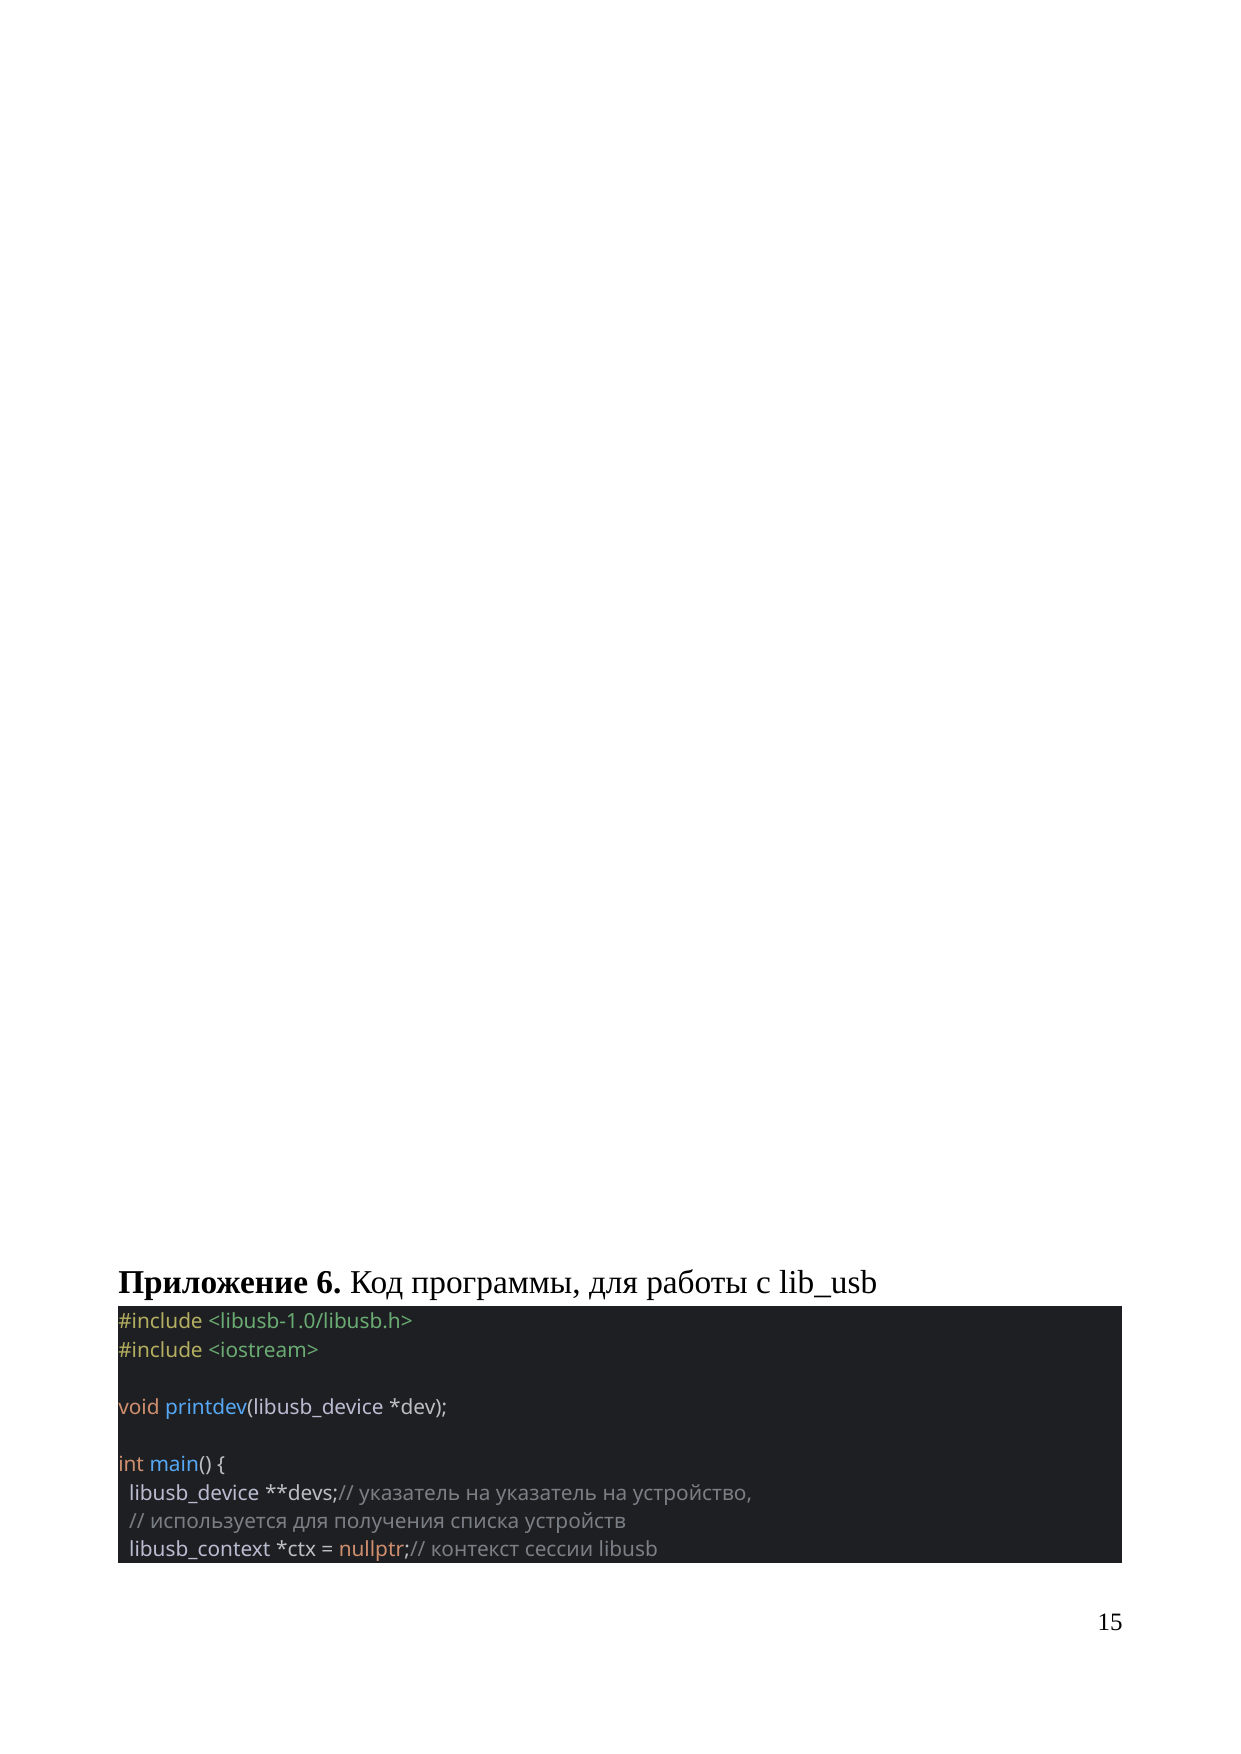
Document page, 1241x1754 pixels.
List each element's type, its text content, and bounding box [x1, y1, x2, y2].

subtitle Приложение 6. Код программы, для работы с lib_usb [118, 1262, 1122, 1300]
text #include <libusb-1.0/libusb.h> #include <iostream> void printdev(libusb_device *dev); int main() { libusb_device **devs;// указатель на указатель на устройство, // используется для получения списка устройств libusb_context *ctx = nullptr;// контекст сессии libusb [118, 1306, 1122, 1563]
